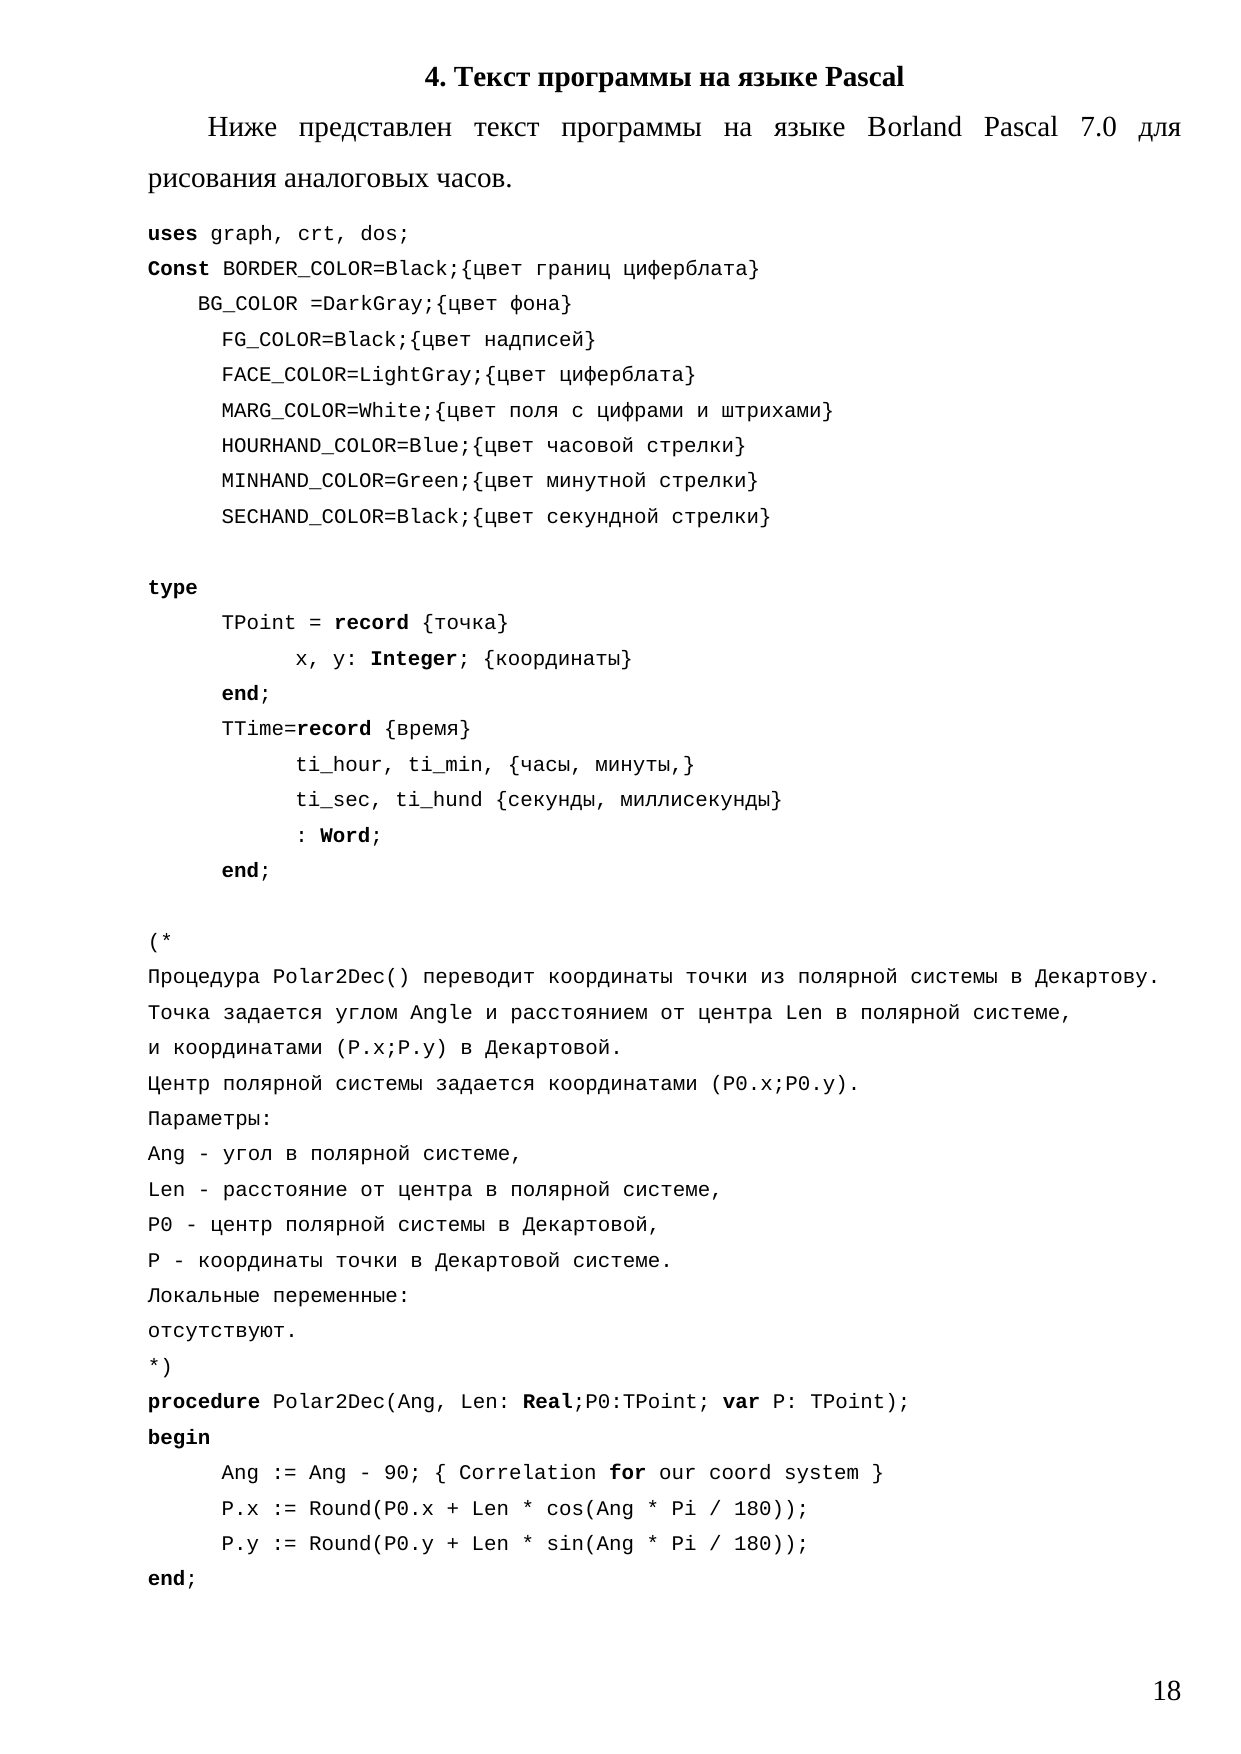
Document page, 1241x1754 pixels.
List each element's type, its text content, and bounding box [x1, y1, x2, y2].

text : Word; [148, 824, 1181, 848]
text Процедура Polar2Dec() переводит координаты точки из полярной системы в Декартову. [148, 966, 1181, 990]
text uses graph, crt, dos; [148, 222, 1181, 246]
text FACE_COLOR=LightGray;{цвет циферблата} [148, 364, 1181, 388]
text ti_hour, ti_min, {часы, минуты,} [148, 754, 1181, 777]
text MINHAND_COLOR=Green;{цвет минутной стрелки} [148, 470, 1181, 494]
text *) [148, 1356, 1181, 1379]
text end; [148, 683, 1181, 707]
text Len - расстояние от центра в полярной системе, [148, 1179, 1181, 1202]
text Const BORDER_COLOR=Black;{цвет границ циферблата} [148, 258, 1181, 282]
text end; [148, 1568, 1181, 1592]
text end; [148, 860, 1181, 884]
text TTime=record {время} [148, 718, 1181, 742]
text TPoint = record {точка} [148, 612, 1181, 636]
text HOURHAND_COLOR=Blue;{цвет часовой стрелки} [148, 435, 1181, 459]
text Ang - угол в полярной системе, [148, 1143, 1181, 1167]
text и координатами (P.x;P.y) в Декартовой. [148, 1037, 1181, 1061]
text P0 - центр полярной системы в Декартовой, [148, 1214, 1181, 1238]
text (* [148, 931, 1181, 954]
text x, y: Integer; {координаты} [148, 647, 1181, 671]
text Параметры: [148, 1108, 1181, 1132]
text SECHAND_COLOR=Black;{цвет секундной стрелки} [148, 506, 1181, 529]
text ti_sec, ti_hund {секунды, миллисекунды} [148, 789, 1181, 813]
text FG_COLOR=Black;{цвет надписей} [148, 329, 1181, 352]
text begin [148, 1427, 1181, 1450]
text BG_COLOR =DarkGray;{цвет фона} [148, 293, 1181, 317]
text Центр полярной системы задается координатами (P0.x;P0.y). [148, 1072, 1181, 1096]
text MARG_COLOR=White;{цвет поля с цифрами и штрихами} [148, 399, 1181, 423]
text P.x := Round(P0.x + Len * cos(Ang * Pi / 180)); [148, 1497, 1181, 1521]
text P - координаты точки в Декартовой системе. [148, 1249, 1181, 1273]
text Локальные переменные: [148, 1285, 1181, 1309]
subtitle 4. Текст программы на языке Pascal [207, 59, 1122, 93]
text Ниже представлен текст программы на языке Borland Pascal 7.0 для рисования аналоговых часов. [148, 109, 1181, 193]
text P.y := Round(P0.y + Len * sin(Ang * Pi / 180)); [148, 1533, 1181, 1557]
text Точка задается углом Angle и расстоянием от центра Len в полярной системе, [148, 1002, 1181, 1025]
text type [148, 577, 1181, 600]
text отсутствуют. [148, 1320, 1181, 1344]
text Ang := Ang - 90; { Correlation for our coord system } [148, 1462, 1181, 1486]
text procedure Polar2Dec(Ang, Len: Real;P0:TPoint; var P: TPoint); [148, 1391, 1181, 1415]
